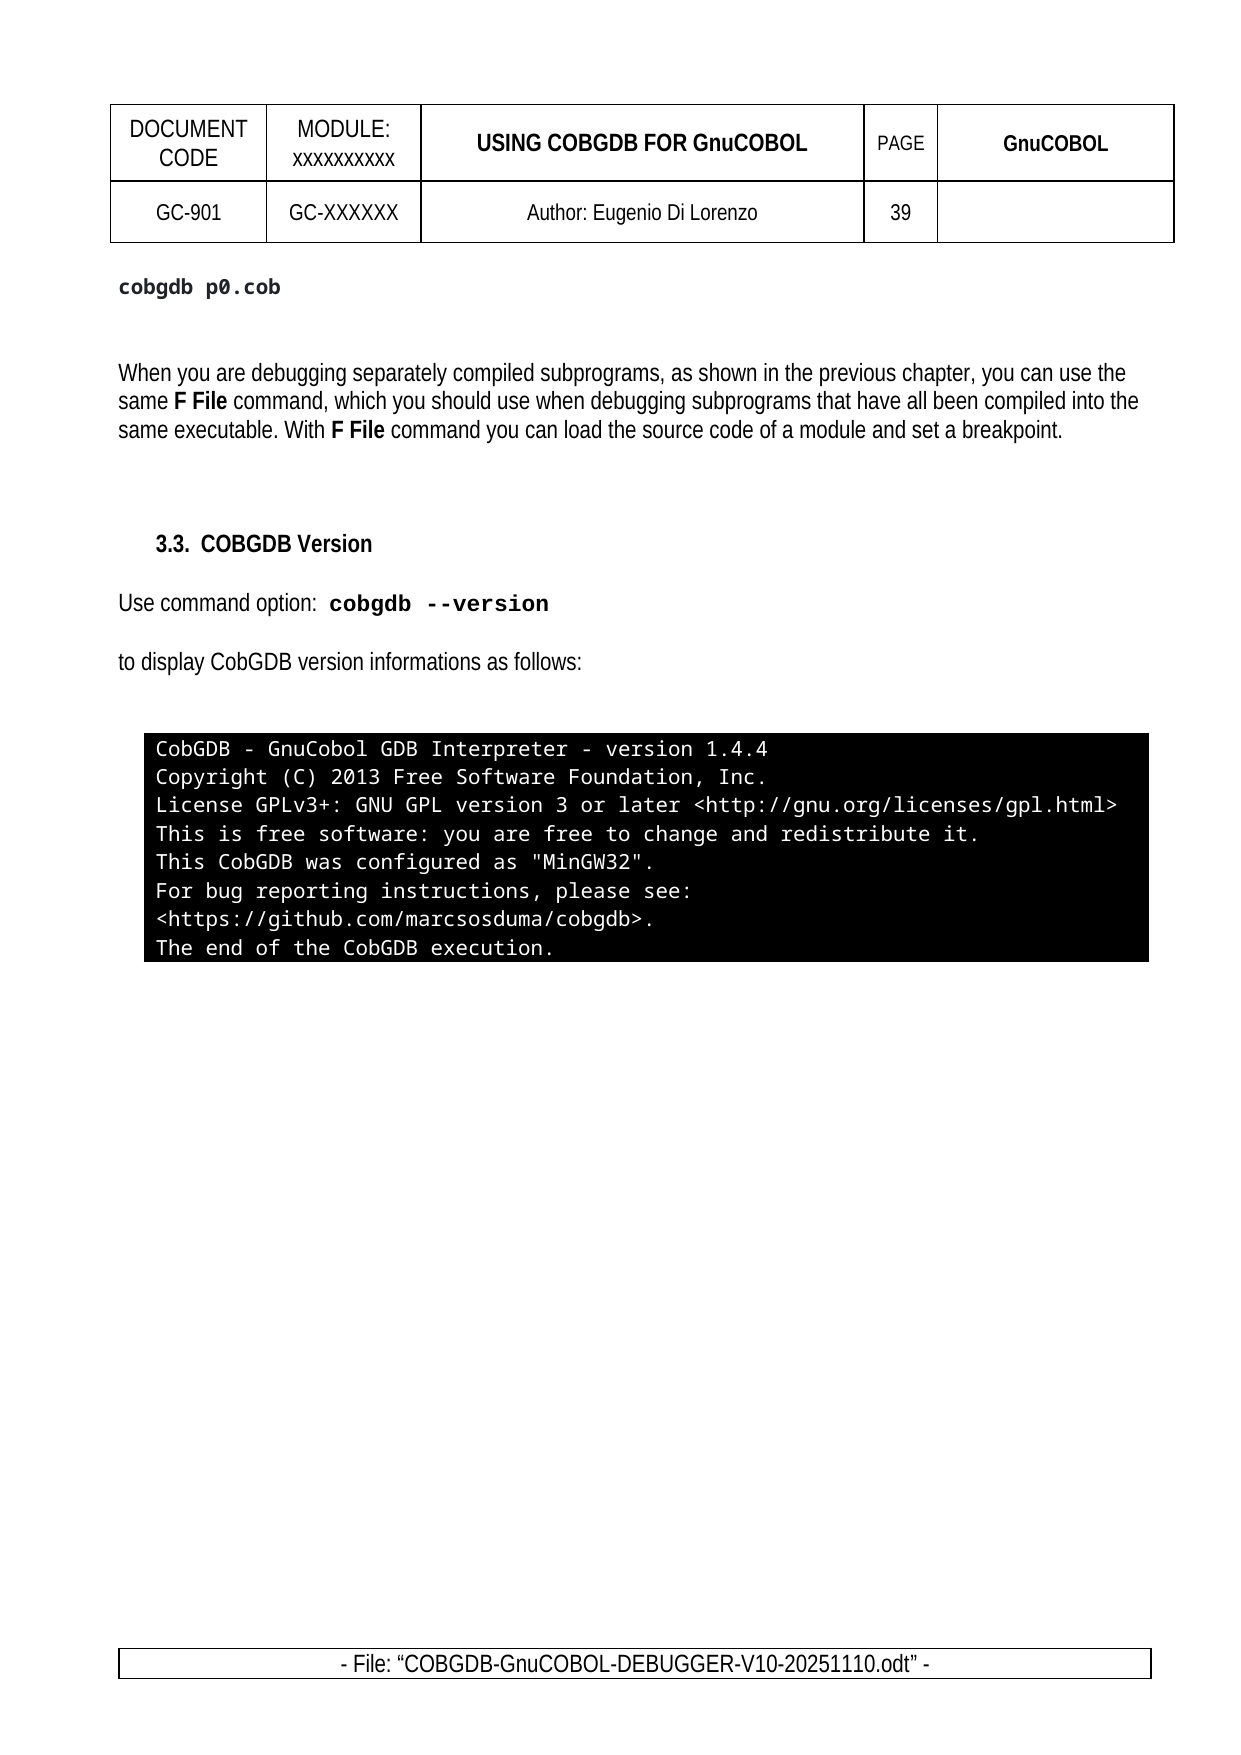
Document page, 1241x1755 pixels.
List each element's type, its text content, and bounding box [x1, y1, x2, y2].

table_header CobGDB - GnuCobol GDB Interpreter - version 1.4.4 Copyright (C) 2013 Free Software Foundation, Inc. License GPLv3+: GNU GPL version 3 or later <http://gnu.org/licenses/gpl.html> This is free software: you are free to change and redistribute it. This CobGDB was configured as "MinGW32". For bug reporting instructions, please see: <https://github.com/marcsosduma/cobgdb>. The end of the CobGDB execution. [145, 734, 1148, 961]
text to display CobGDB version informations as follows: [118, 647, 1152, 675]
subtitle COBGDB Version [156, 529, 1152, 558]
text When you are debugging separately compiled subprograms, as shown in the previous chapter, you can use the same F File command, which you should use when debugging subprograms that have all been compiled into the same executable. With F File command you can load the source code of a module and set a breakpoint. [118, 357, 1152, 443]
text Use command option: cobgdb --version [118, 587, 1152, 618]
text cobgdb p0.cob [118, 272, 1152, 300]
